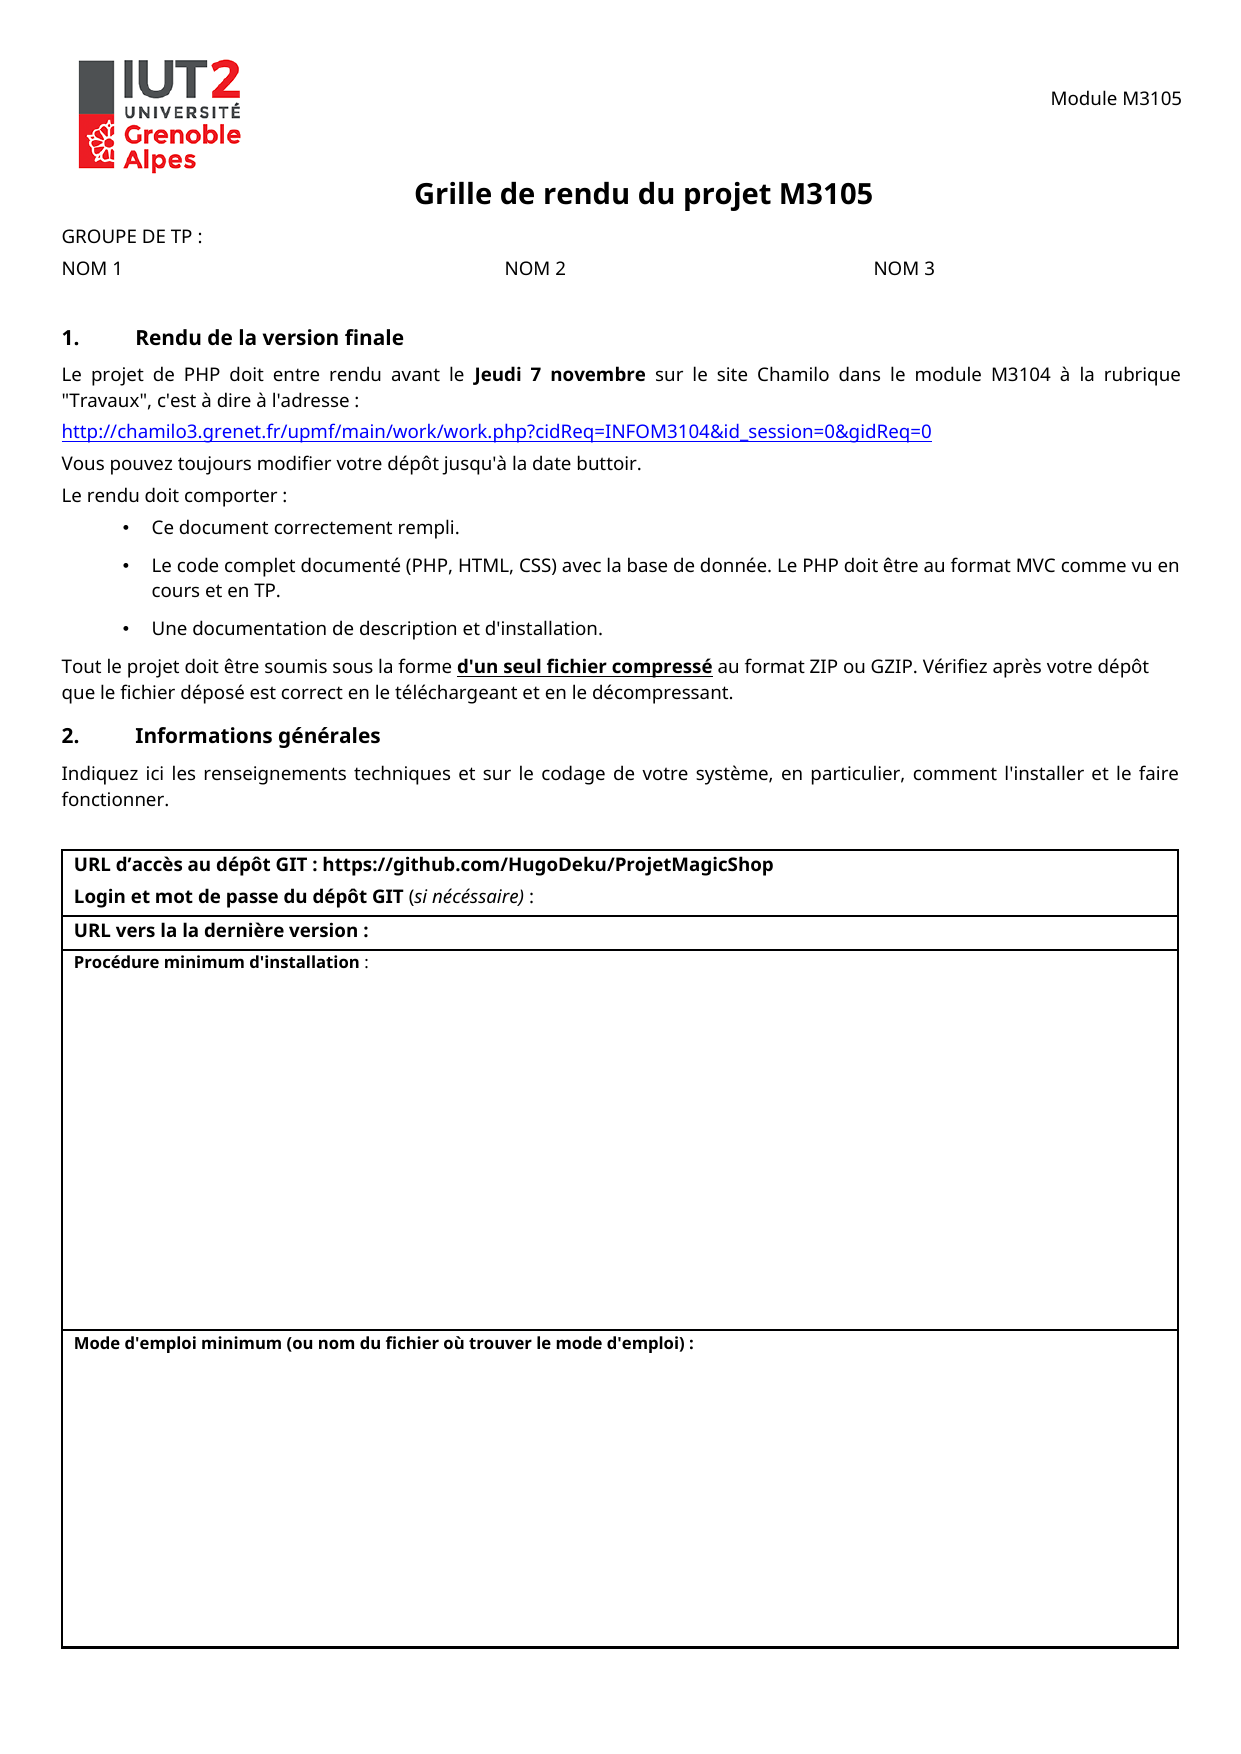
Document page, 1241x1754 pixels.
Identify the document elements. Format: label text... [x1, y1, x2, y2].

text NOM 1 NOM 2 NOM 3 [61, 255, 1182, 306]
text http://chamilo3.grenet.fr/upmf/main/work/work.php?cidReq=INFOM3104&id_session=0&gidReq=0 [61, 419, 1182, 444]
table_cell Procédure minimum d'installation : [63, 951, 1177, 1329]
table_cell URL vers la la dernière version : [63, 917, 1177, 949]
list Ce document correctement rempli. [123, 514, 1182, 540]
table_header URL d’accès au dépôt GIT : https://github.com/HugoDeku/ProjetMagicShop Login et mot de passe du dépôt GIT (si nécéssaire) : [63, 851, 1177, 915]
picture [78, 51, 267, 174]
text GROUPE DE TP : [61, 223, 1182, 249]
list Rendu de la version finale [61, 323, 1182, 351]
list Une documentation de description et d'installation. [123, 616, 1182, 641]
text Le projet de PHP doit entre rendu avant le Jeudi 7 novembre sur le site Chamilo dans le module M3104 à la rubrique "Travaux", c'est à dire à l'adresse : [61, 362, 1182, 413]
list Le code complet documenté (PHP, HTML, CSS) avec la base de donnée. Le PHP doit être au format MVC comme vu en cours et en TP. [123, 552, 1182, 603]
text Vous pouvez toujours modifier votre dépôt jusqu'à la date buttoir. [61, 451, 1182, 476]
text Indiquez ici les renseignements techniques et sur le codage de votre système, en particulier, comment l'installer et le faire fonctionner. [61, 760, 1182, 811]
title Grille de rendu du projet M3105 [106, 111, 1182, 213]
list Informations générales [61, 721, 1182, 750]
text Tout le projet doit être soumis sous la forme d'un seul fichier compressé au format ZIP ou GZIP. Vérifiez après votre dépôt que le fichier déposé est correct en le téléchargeant et en le décompressant. [61, 654, 1182, 705]
table_cell Mode d'emploi minimum (ou nom du fichier où trouver le mode d'emploi) : [63, 1331, 1177, 1646]
text Le rendu doit comporter : [61, 482, 1182, 508]
